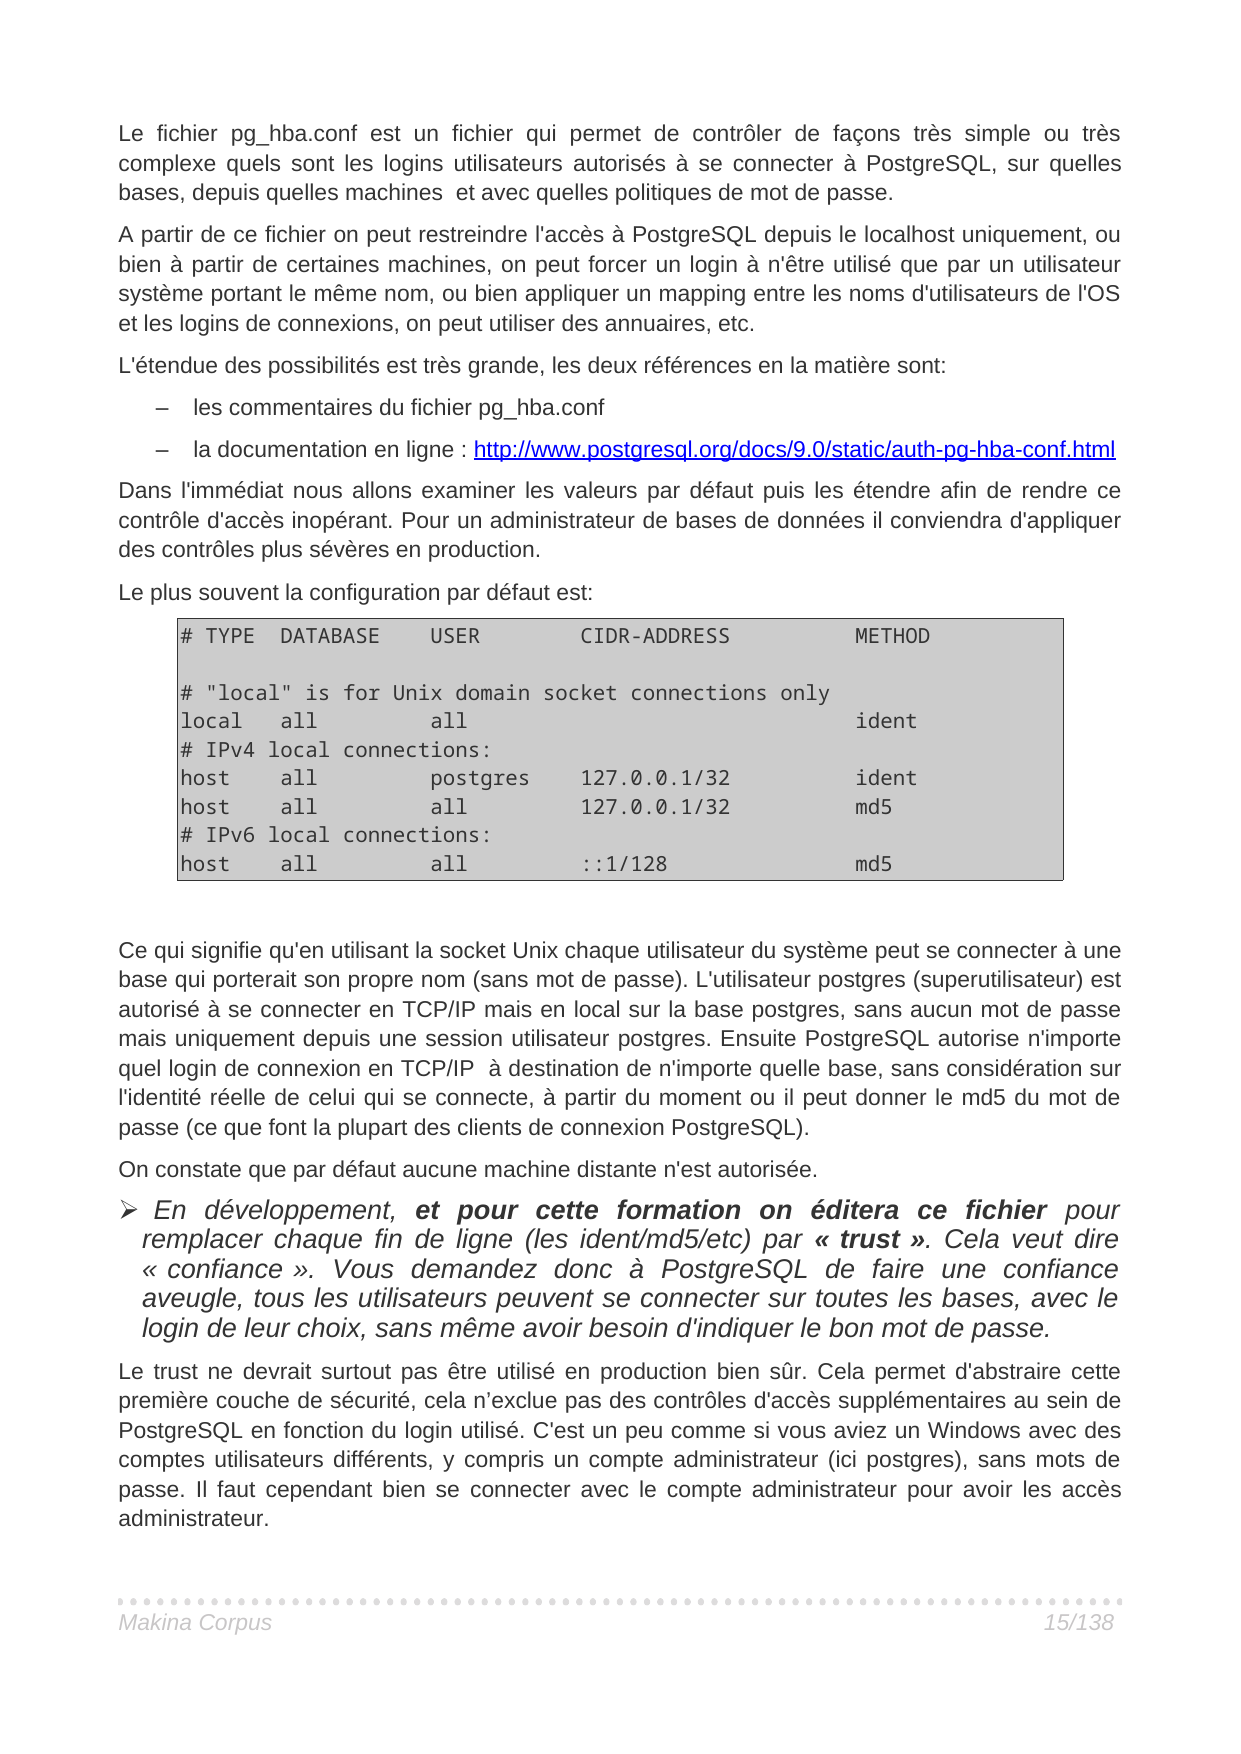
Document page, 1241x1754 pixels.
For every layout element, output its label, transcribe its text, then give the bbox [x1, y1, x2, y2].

text # IPv6 local connections: [178, 817, 1063, 846]
picture [118, 1593, 1123, 1610]
list En développement, et pour cette formation on éditera ce fichier pour remplacer chaque fin de ligne (les ident/md5/etc) par « trust ». Cela veut dire « confiance ». Vous demandez donc à PostgreSQL de faire une confiance aveugle, tous les utilisateurs peuvent se connecter sur toutes les bases, avec le login de leur choix, sans même avoir besoin d'indiquer le bon mot de passe. [118, 1196, 1122, 1343]
text L'étendue des possibilités est très grande, les deux références en la matière sont: [118, 349, 1122, 379]
text Dans l'immédiat nous allons examiner les valeurs par défaut puis les étendre afin de rendre ce contrôle d'accès inopérant. Pour un administrateur de bases de données il conviendra d'appliquer des contrôles plus sévères en production. [118, 475, 1122, 564]
text A partir de ce fichier on peut restreindre l'accès à PostgreSQL depuis le localhost uniquement, ou bien à partir de certaines machines, on peut forcer un login à n'être utilisé que par un utilisateur système portant le même nom, ou bien appliquer un mapping entre les noms d'utilisateurs de l'OS et les logins de connexions, on peut utiliser des annuaires, etc. [118, 219, 1122, 337]
text # TYPE DATABASE USER CIDR-ADDRESS METHOD [178, 619, 1063, 647]
text local all all ident [178, 704, 1063, 732]
text On constate que par défaut aucune machine distante n'est autorisée. [118, 1154, 1122, 1183]
text Le trust ne devrait surtout pas être utilisé en production bien sûr. Cela permet d'abstraire cette première couche de sécurité, cela n’exclue pas des contrôles d'accès supplémentaires au sein de PostgreSQL en fonction du login utilisé. C'est un peu comme si vous aviez un Windows avec des comptes utilisateurs différents, y compris un compte administrateur (ici postgres), sans mots de passe. Il faut cependant bien se connecter avec le compte administrateur pour avoir les accès administrateur. [118, 1356, 1122, 1532]
list la documentation en ligne : http://www.postgresql.org/docs/9.0/static/auth-pg-hba-conf.html [156, 433, 1122, 463]
list les commentaires du fichier pg_hba.conf [156, 391, 1122, 421]
text host all postgres 127.0.0.1/32 ident [178, 761, 1063, 789]
text Le plus souvent la configuration par défaut est: [118, 576, 1122, 606]
text host all all 127.0.0.1/32 md5 [178, 789, 1063, 817]
text Ce qui signifie qu'en utilisant la socket Unix chaque utilisateur du système peut se connecter à une base qui porterait son propre nom (sans mot de passe). L'utilisateur postgres (superutilisateur) est autorisé à se connecter en TCP/IP mais en local sur la base postgres, sans aucun mot de passe mais uniquement depuis une session utilisateur postgres. Ensuite PostgreSQL autorise n'importe quel login de connexion en TCP/IP à destination de n'importe quelle base, sans considération sur l'identité réelle de celui qui se connecte, à partir du moment ou il peut donner le md5 du mot de passe (ce que font la plupart des clients de connexion PostgreSQL). [118, 935, 1122, 1141]
text host all all ::1/128 md5 [178, 846, 1063, 880]
text # "local" is for Unix domain socket connections only [178, 675, 1063, 704]
text Le fichier pg_hba.conf est un fichier qui permet de contrôler de façons très simple ou très complexe quels sont les logins utilisateurs autorisés à se connecter à PostgreSQL, sur quelles bases, depuis quelles machines et avec quelles politiques de mot de passe. [118, 118, 1122, 207]
text # IPv4 local connections: [178, 732, 1063, 761]
